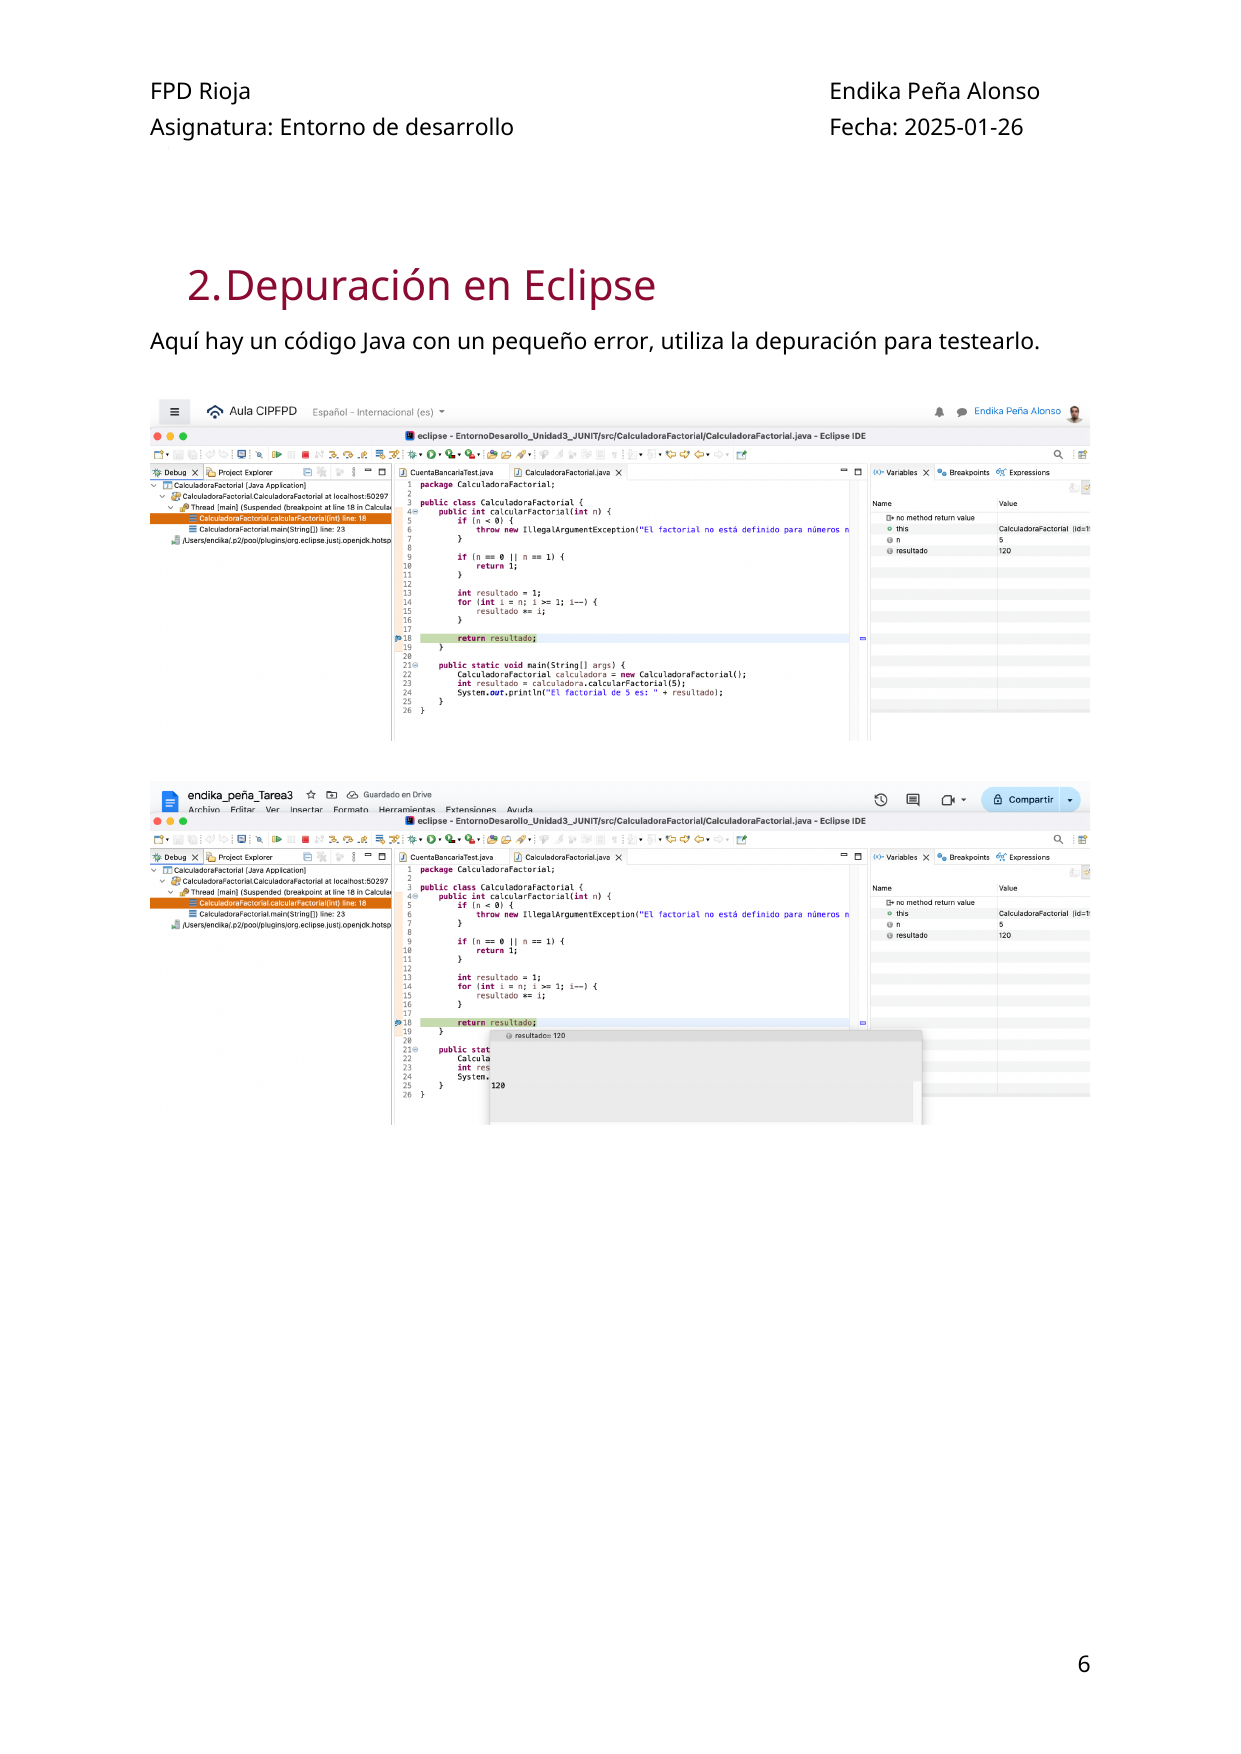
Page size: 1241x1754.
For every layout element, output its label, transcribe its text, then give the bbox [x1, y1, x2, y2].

picture [150, 396, 1091, 741]
picture [150, 781, 1091, 1125]
text Aquí hay un código Java con un pequeño error, utiliza la depuración para testearlo. [150, 325, 1090, 356]
subtitle Depuración en Eclipse [187, 256, 1090, 312]
